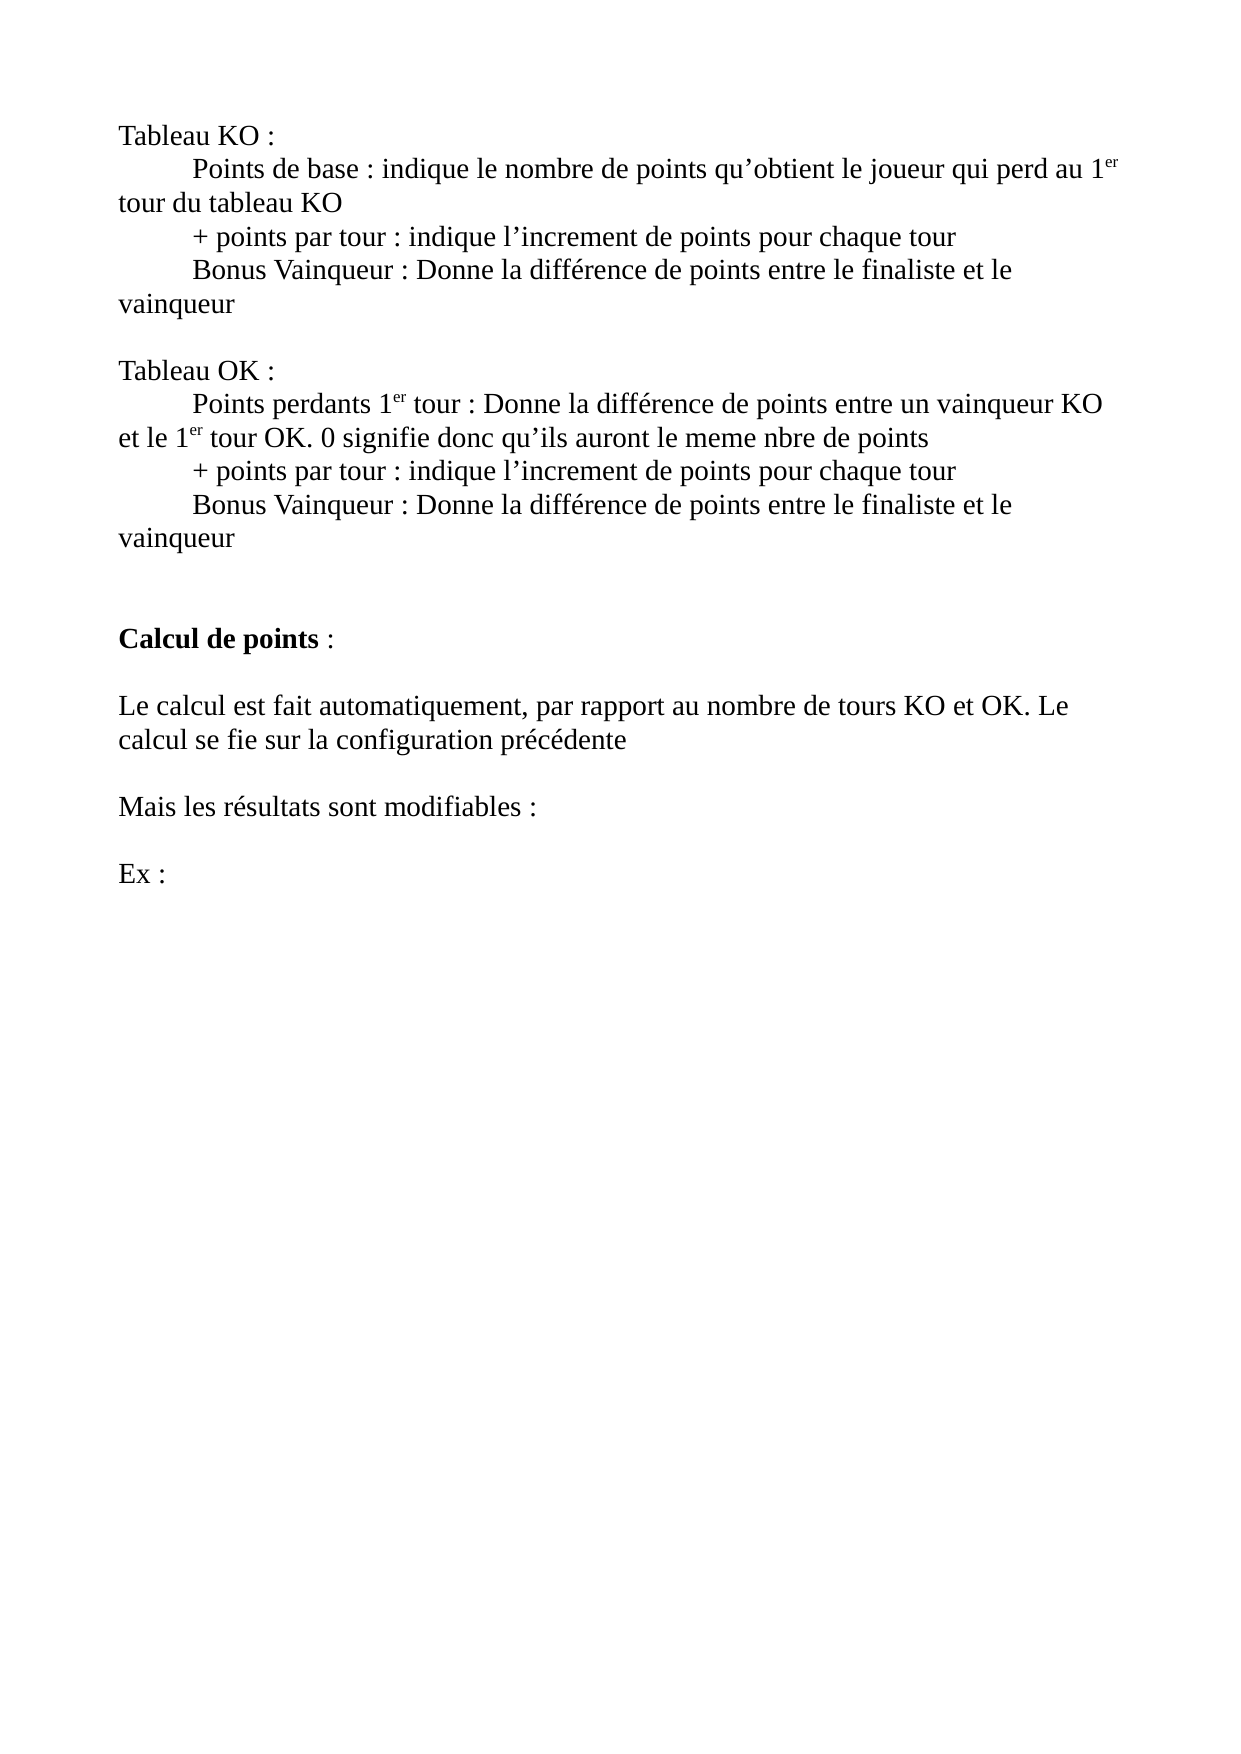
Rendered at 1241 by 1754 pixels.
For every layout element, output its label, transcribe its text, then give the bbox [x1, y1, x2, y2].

text Tableau OK : [118, 353, 1122, 386]
text Le calcul est fait automatiquement, par rapport au nombre de tours KO et OK. Le calcul se fie sur la configuration précédente [118, 688, 1122, 755]
text Bonus Vainqueur : Donne la différence de points entre le finaliste et le vainqueur [118, 252, 1122, 319]
text + points par tour : indique l’increment de points pour chaque tour [118, 453, 1122, 487]
text + points par tour : indique l’increment de points pour chaque tour [118, 219, 1122, 252]
text Mais les résultats sont modifiables : [118, 789, 1122, 822]
text Calcul de points : [118, 621, 1122, 655]
text Ex : [118, 856, 1122, 889]
text Bonus Vainqueur : Donne la différence de points entre le finaliste et le vainqueur [118, 487, 1122, 554]
text Points perdants 1er tour : Donne la différence de points entre un vainqueur KO et le 1er tour OK. 0 signifie donc qu’ils auront le meme nbre de points [118, 386, 1122, 453]
text Tableau KO : [118, 118, 1122, 152]
text Points de base : indique le nombre de points qu’obtient le joueur qui perd au 1er tour du tableau KO [118, 152, 1122, 219]
